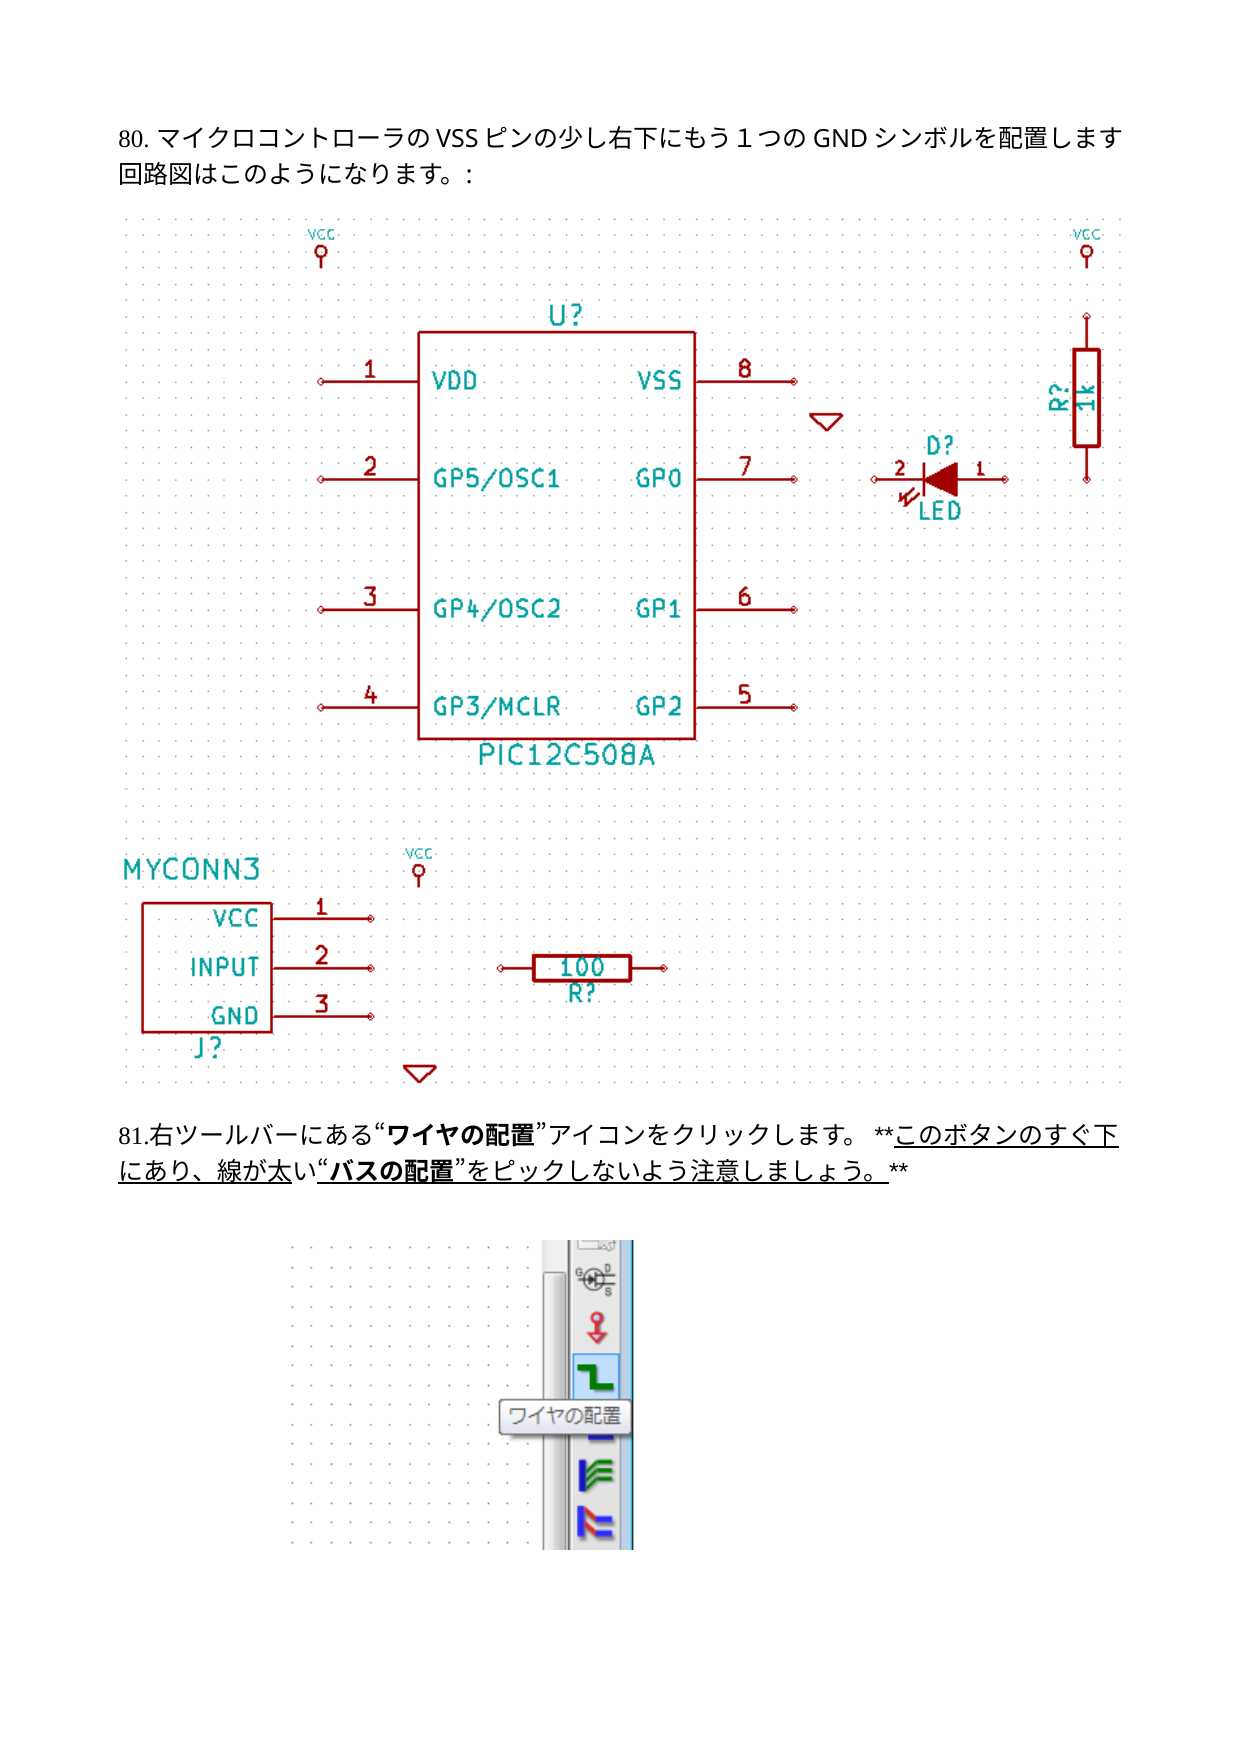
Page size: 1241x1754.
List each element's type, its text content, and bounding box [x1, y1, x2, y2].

list マイクロコントローラのVSSピンの少し右下にもう１つのGNDシンボルを配置します。回路図はこのようになります。: [118, 118, 1122, 191]
list 右ツールバーにある“ワイヤの配置”アイコンをクリックします。 **このボタンのすぐ下にあり、線が太い“バスの配置”をピックしないよう注意しましょう。** [118, 1115, 1122, 1549]
